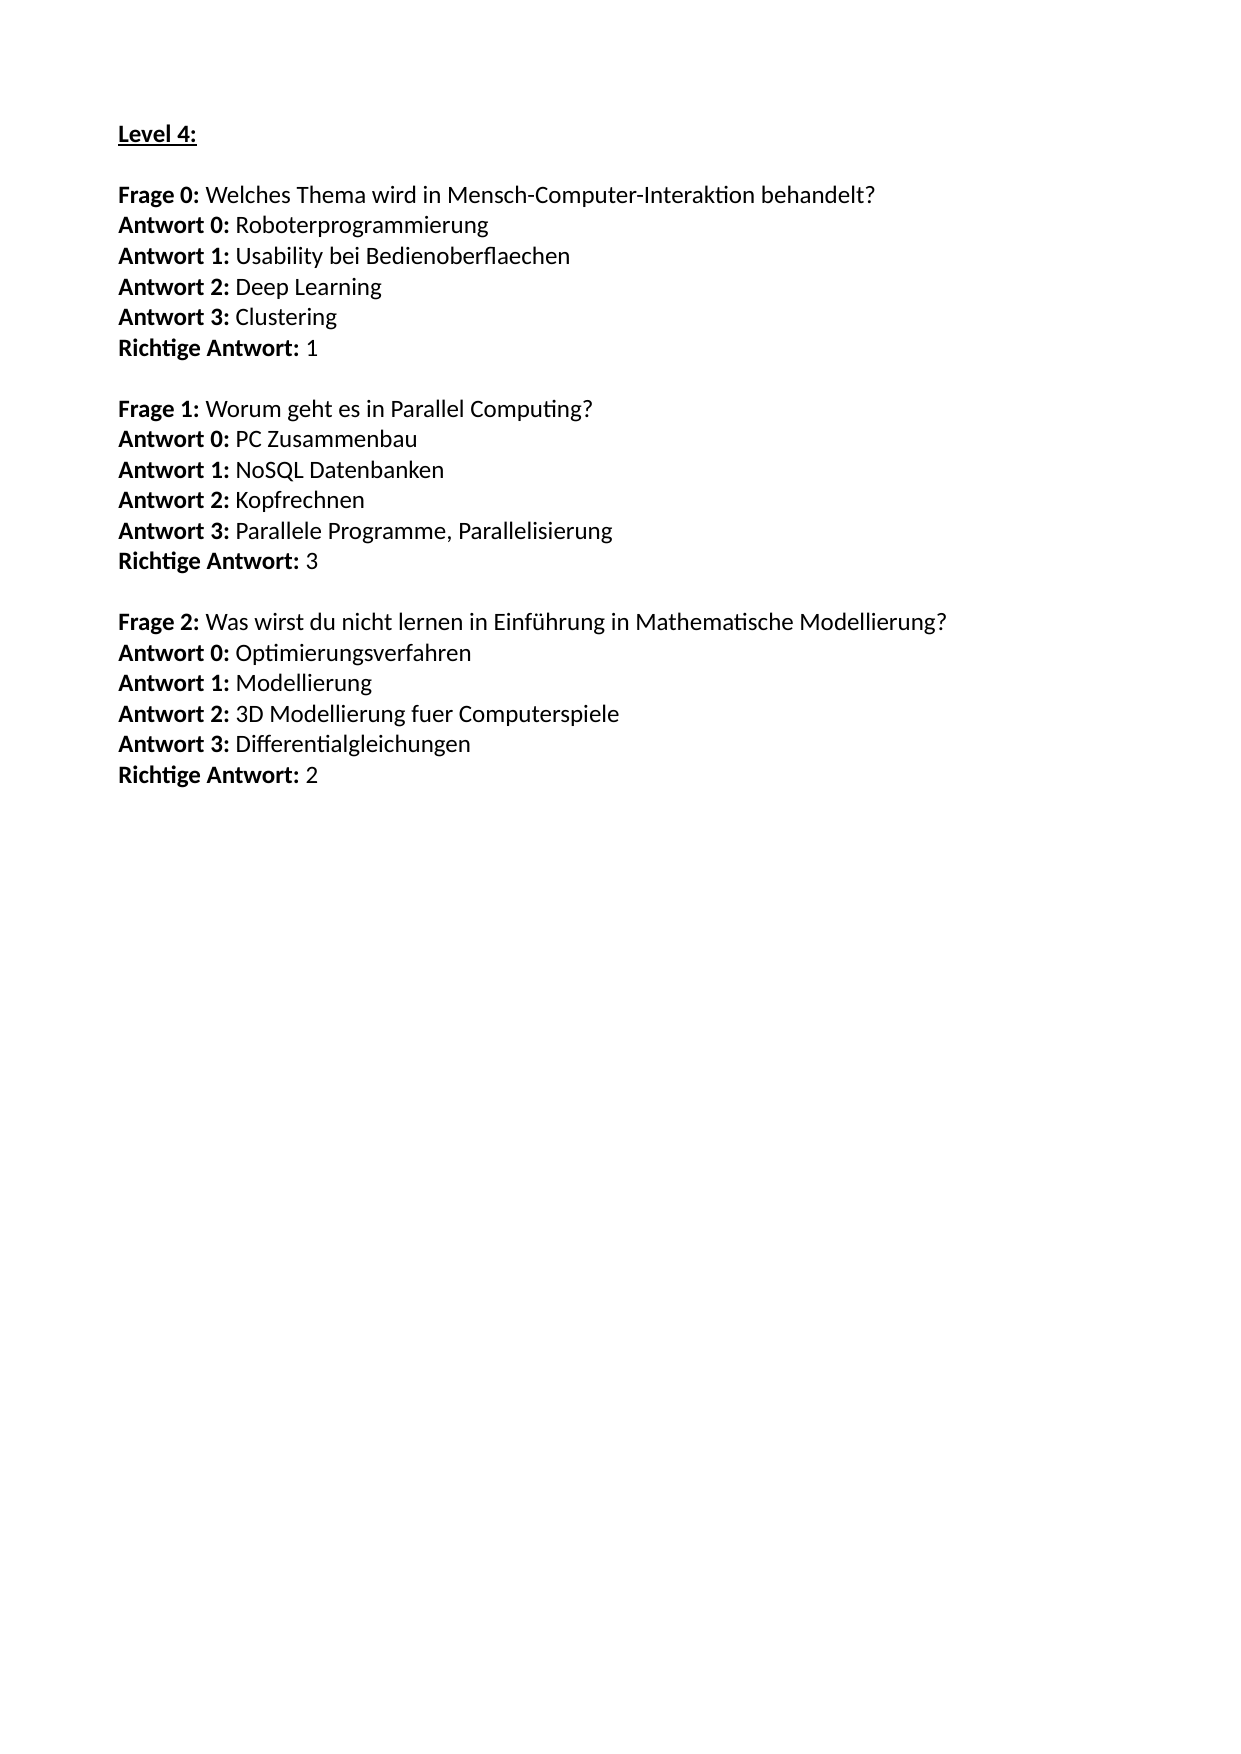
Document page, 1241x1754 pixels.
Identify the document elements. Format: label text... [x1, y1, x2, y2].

text Antwort 3: Differentialgleichungen [118, 728, 1122, 759]
text Antwort 0: Roboterprogrammierung [118, 210, 1122, 240]
text Antwort 1: Usability bei Bedienoberflaechen [118, 240, 1122, 271]
text Antwort 2: Kopfrechnen [118, 484, 1122, 515]
text Frage 0: Welches Thema wird in Mensch-Computer-Interaktion behandelt? [118, 179, 1122, 210]
text Richtige Antwort: 1 [118, 332, 1122, 362]
text Antwort 0: PC Zusammenbau [118, 423, 1122, 454]
text Antwort 3: Clustering [118, 301, 1122, 332]
text Antwort 2: 3D Modellierung fuer Computerspiele [118, 698, 1122, 728]
text Antwort 0: Optimierungsverfahren [118, 637, 1122, 667]
text Richtige Antwort: 2 [118, 759, 1122, 789]
text Antwort 1: NoSQL Datenbanken [118, 454, 1122, 484]
text Antwort 3: Parallele Programme, Parallelisierung [118, 515, 1122, 545]
text Antwort 1: Modellierung [118, 667, 1122, 698]
text Frage 1: Worum geht es in Parallel Computing? [118, 393, 1122, 423]
text Level 4: [118, 118, 1122, 149]
text Richtige Antwort: 3 [118, 545, 1122, 576]
text Frage 2: Was wirst du nicht lernen in Einführung in Mathematische Modellierung? [118, 606, 1122, 637]
text Antwort 2: Deep Learning [118, 271, 1122, 301]
